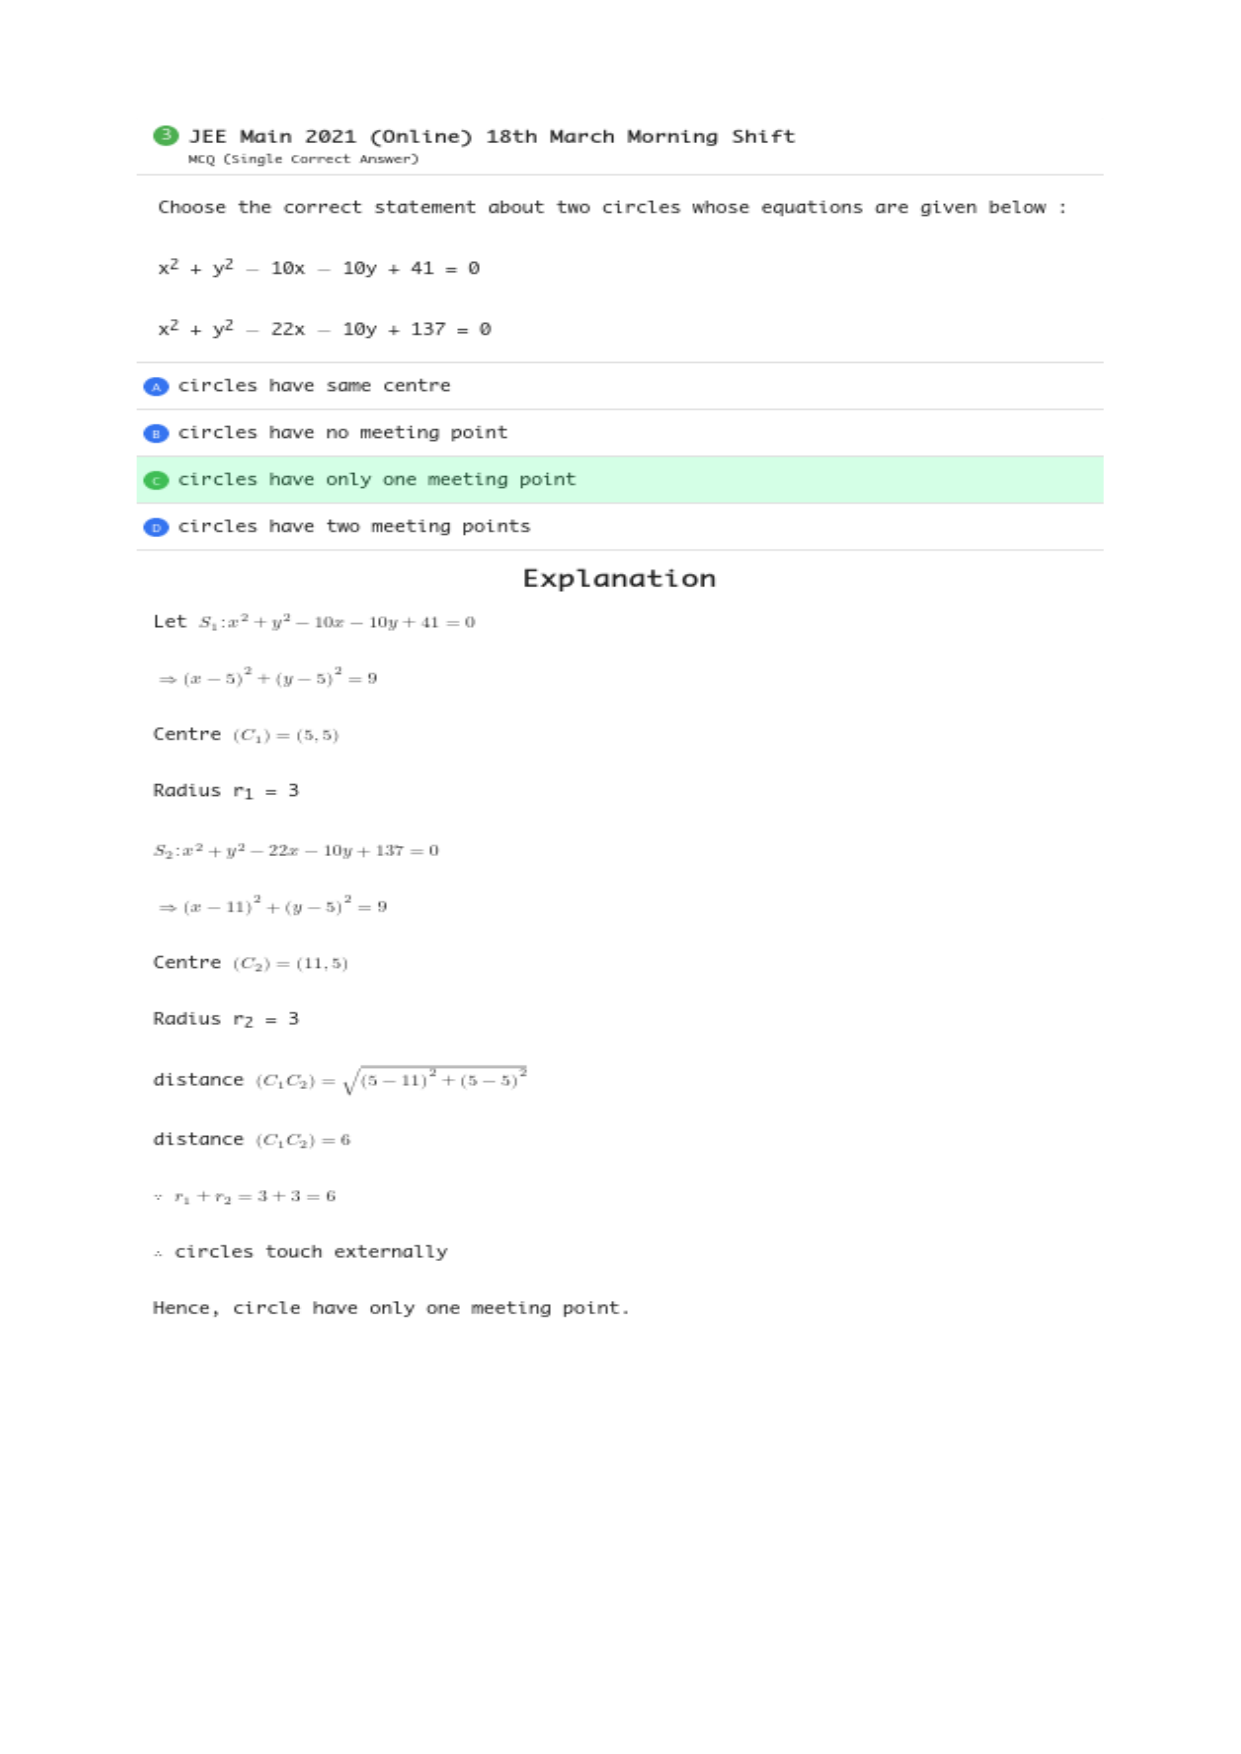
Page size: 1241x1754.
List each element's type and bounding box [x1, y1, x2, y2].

picture [136, 118, 1104, 1336]
